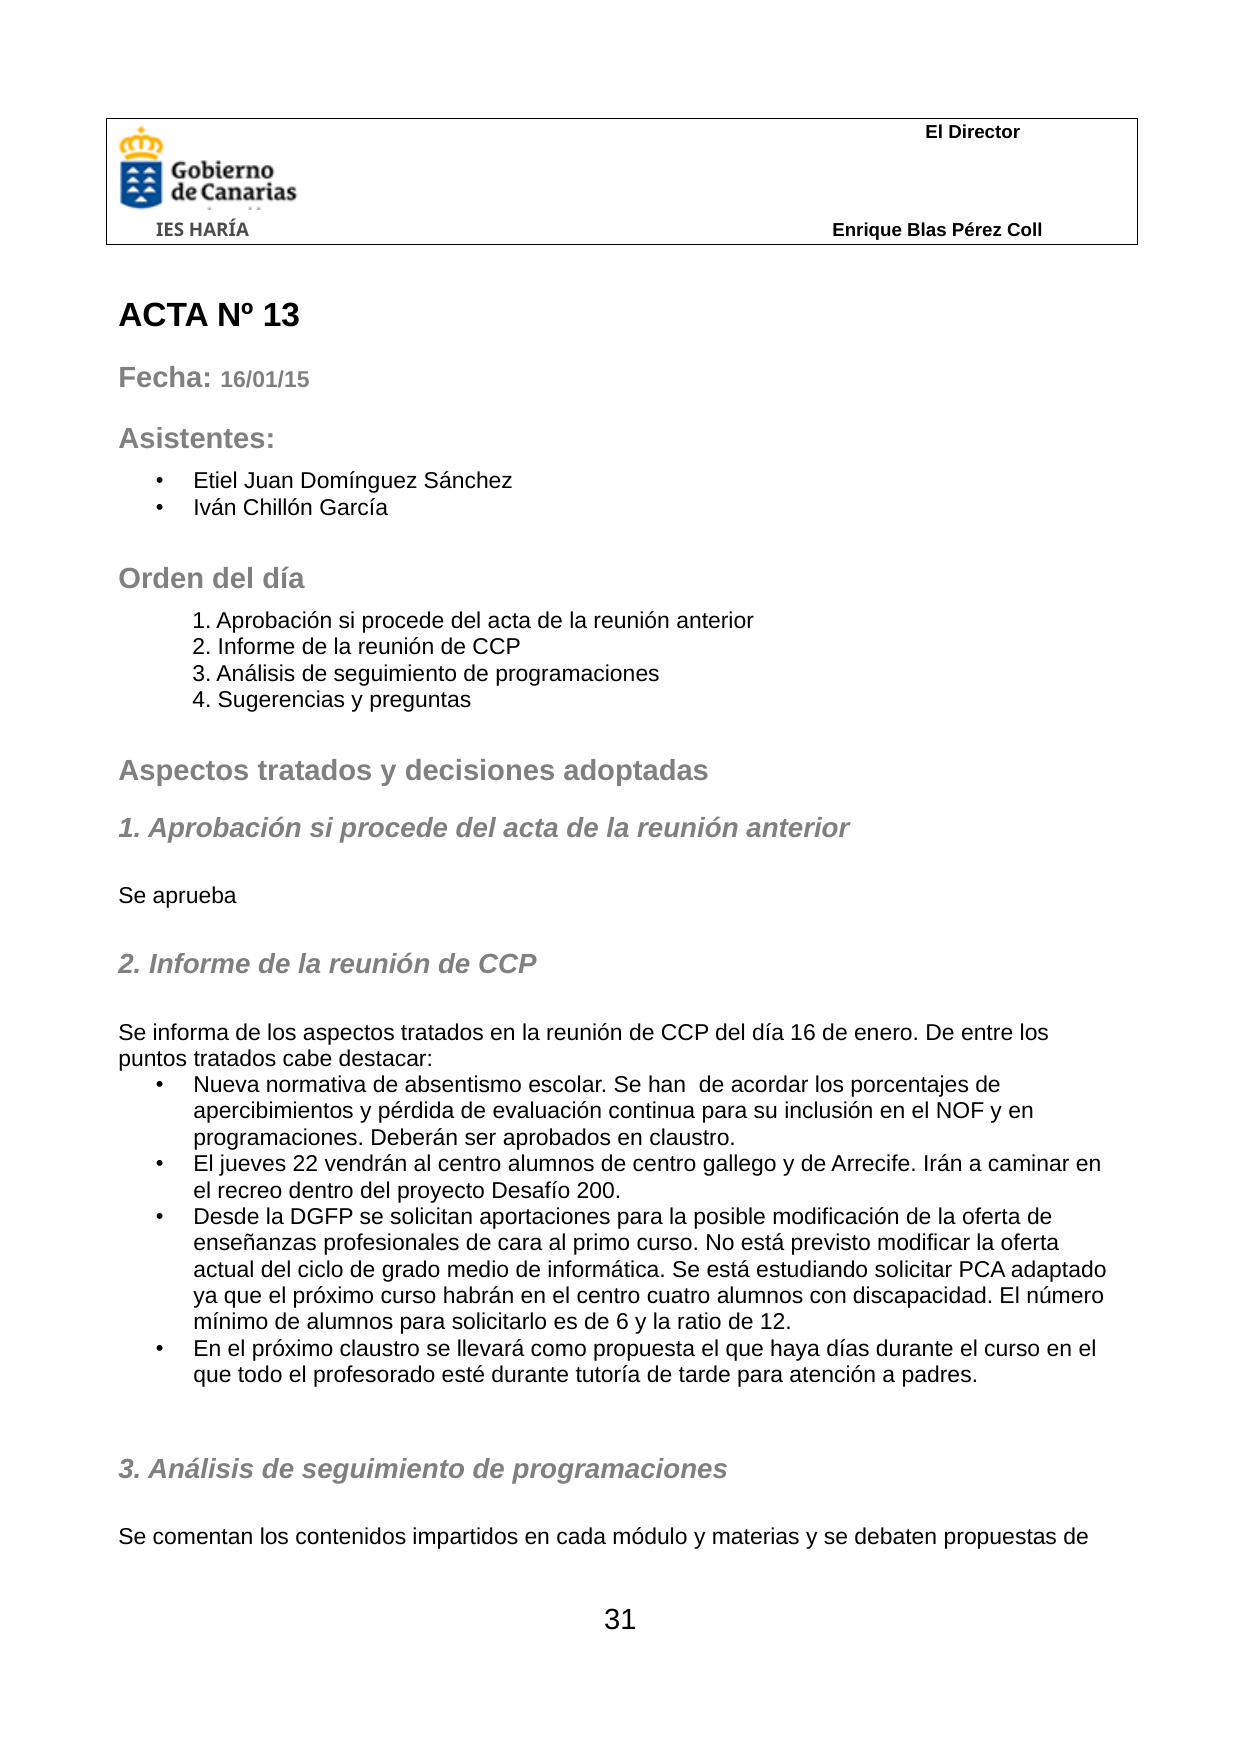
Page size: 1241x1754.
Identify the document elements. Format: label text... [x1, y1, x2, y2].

text 3. Análisis de seguimiento de programaciones [192, 659, 1122, 686]
subtitle 2. Informe de la reunión de CCP [118, 948, 1122, 979]
text Se comentan los contenidos impartidos en cada módulo y materias y se debaten propuestas de [118, 1523, 1122, 1550]
subtitle Fecha: 16/01/15 [118, 361, 1122, 394]
text 1. Aprobación si procede del acta de la reunión anterior [192, 607, 1122, 633]
subtitle 1. Aprobación si procede del acta de la reunión anterior [118, 812, 1122, 844]
subtitle 3. Análisis de seguimiento de programaciones [118, 1453, 1122, 1484]
text 4. Sugerencias y preguntas [192, 686, 1122, 712]
text Se informa de los aspectos tratados en la reunión de CCP del día 16 de enero. De entre los puntos tratados cabe destacar: [118, 1018, 1122, 1071]
text Se aprueba [118, 882, 1122, 909]
list El jueves 22 vendrán al centro alumnos de centro gallego y de Arrecife. Irán a caminar en el recreo dentro del proyecto Desafío 200. [156, 1150, 1122, 1203]
list Etiel Juan Domínguez Sánchez [156, 467, 1122, 493]
list Desde la DGFP se solicitan aportaciones para la posible modificación de la oferta de enseñanzas profesionales de cara al primo curso. No está previsto modificar la oferta actual del ciclo de grado medio de informática. Se está estudiando solicitar PCA adaptado ya que el próximo curso habrán en el centro cuatro alumnos con discapacidad. El número mínimo de alumnos para solicitarlo es de 6 y la ratio de 12. [156, 1203, 1122, 1335]
text 2. Informe de la reunión de CCP [192, 633, 1122, 659]
subtitle Aspectos tratados y decisiones adoptadas [118, 753, 1122, 787]
list En el próximo claustro se llevará como propuesta el que haya días durante el curso en el que todo el profesorado esté durante tutoría de tarde para atención a padres. [156, 1335, 1122, 1387]
picture [115, 123, 300, 210]
list Nueva normativa de absentismo escolar. Se han de acordar los porcentajes de apercibimientos y pérdida de evaluación continua para su inclusión en el NOF y en programaciones. Deberán ser aprobados en claustro. [156, 1071, 1122, 1150]
subtitle ACTA Nº 13 [118, 295, 1122, 333]
subtitle Orden del día [118, 561, 1122, 594]
list Iván Chillón García [156, 493, 1122, 520]
subtitle Asistentes: [118, 421, 1122, 455]
